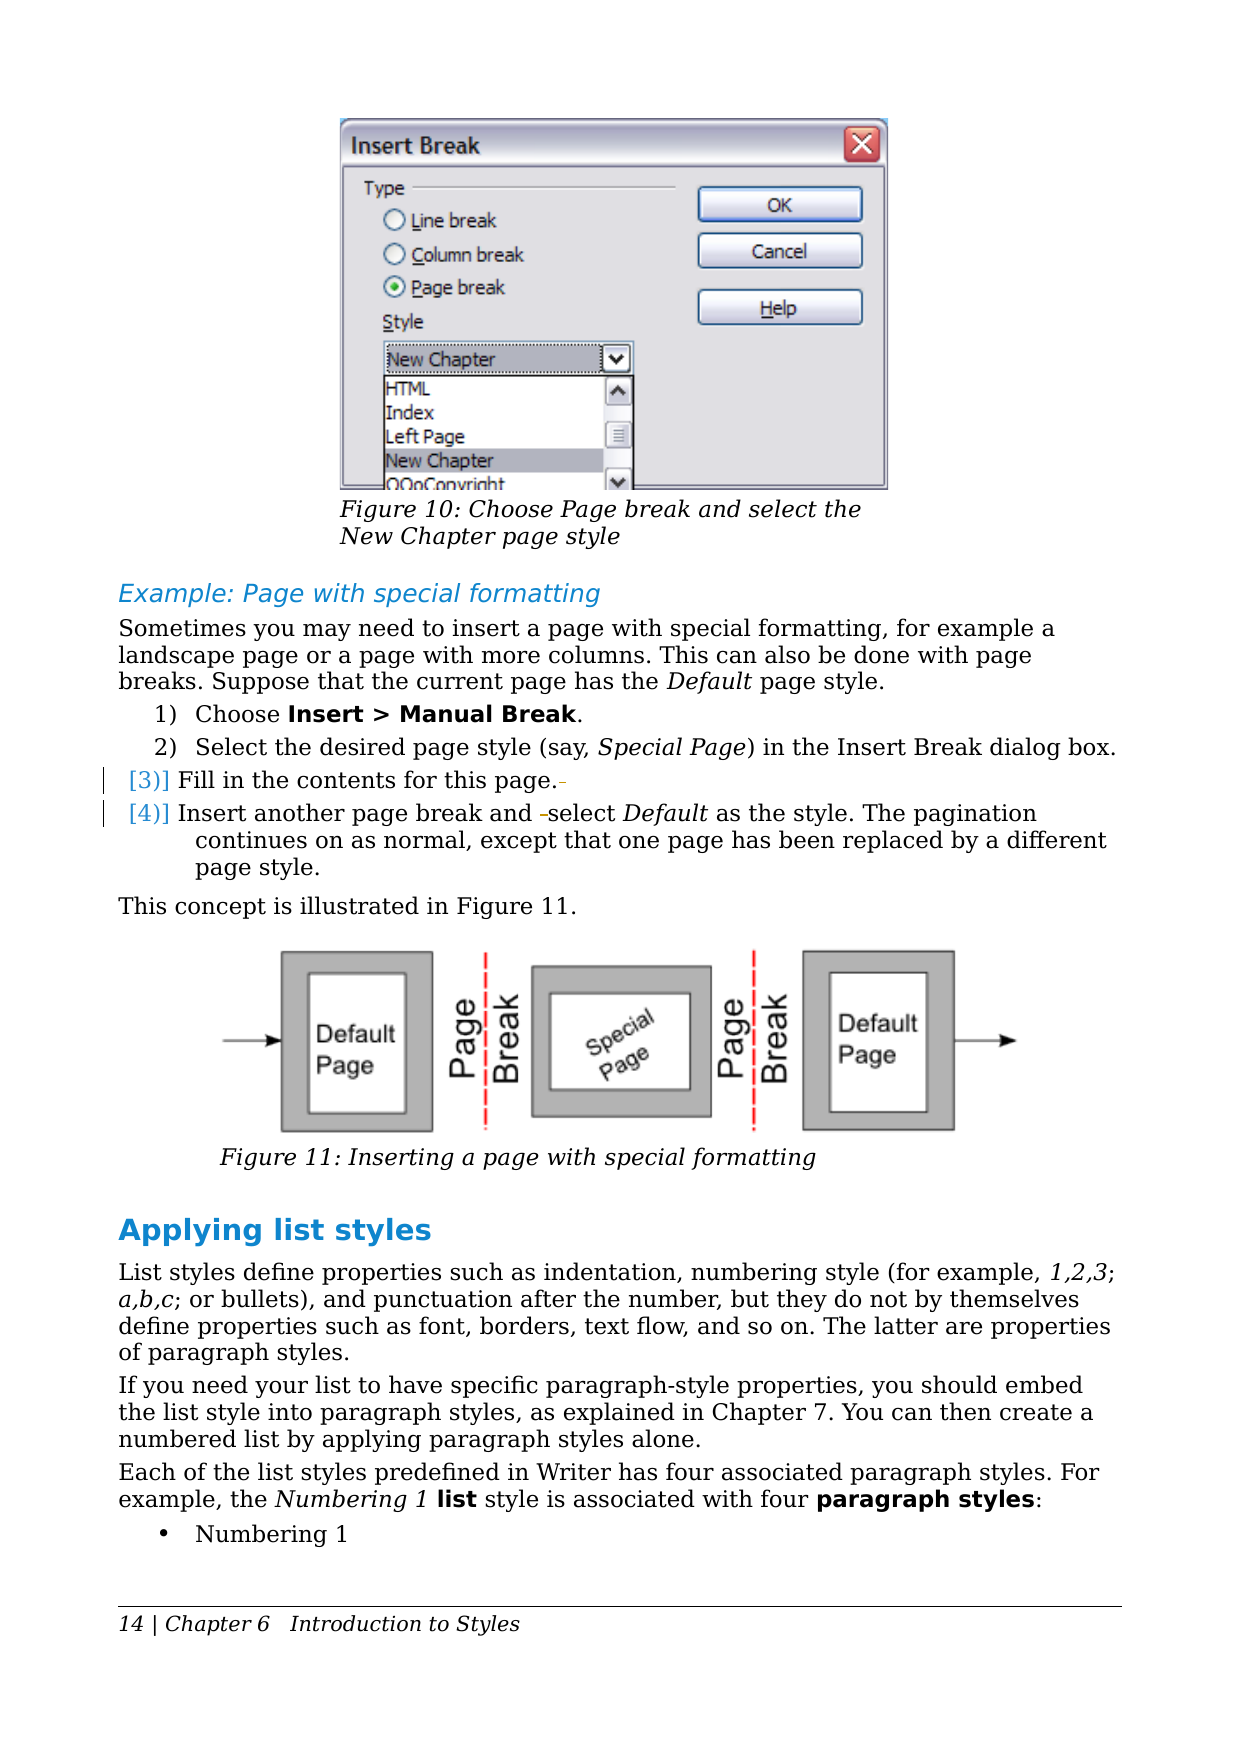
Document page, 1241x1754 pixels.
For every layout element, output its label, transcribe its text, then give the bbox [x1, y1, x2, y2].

list Each of the list styles predefined in Writer has four associated paragraph styles. For example, the Numbering 1 list style is associated with four paragraph styles: [118, 1459, 1122, 1512]
list Numbering 1 [156, 1519, 1122, 1548]
list Choose Insert > Manual Break. [177, 702, 1122, 728]
subtitle Example: Page with special formatting [118, 579, 1122, 609]
list List styles define properties such as indentation, numbering style (for example, 1,2,3; a,b,c; or bullets), and punctuation after the number, but they do not by themselves define properties such as font, borders, text flow, and so on. The latter are properties of paragraph styles. [118, 1259, 1122, 1366]
picture [219, 944, 1021, 1138]
list Insert another page break and select Default as the style. The pagination continues on as normal, except that one page has been replaced by a different page style. [177, 800, 1122, 880]
subtitle Applying list styles [118, 1213, 1122, 1247]
list Fill in the contents for this page. [177, 767, 1122, 794]
list Select the desired page style (say, Special Page) in the Insert Break dialog box. [177, 734, 1122, 761]
list Sometimes you may need to insert a page with special formatting, for example a landscape page or a page with more columns. This can also be done with page breaks. Suppose that the current page has the Default page style. [118, 615, 1122, 695]
text Figure 11: Inserting a page with special formatting [220, 1144, 1020, 1171]
list If you need your list to have specific paragraph-style properties, you should embed the list style into paragraph styles, as explained in Chapter 7. You can then create a numbered list by applying paragraph styles alone. [118, 1373, 1122, 1453]
picture [339, 118, 889, 490]
text This concept is illustrated in Figure 11. [118, 893, 1122, 919]
text Figure 10: Choose Page break and select the New Chapter page style [340, 496, 901, 550]
